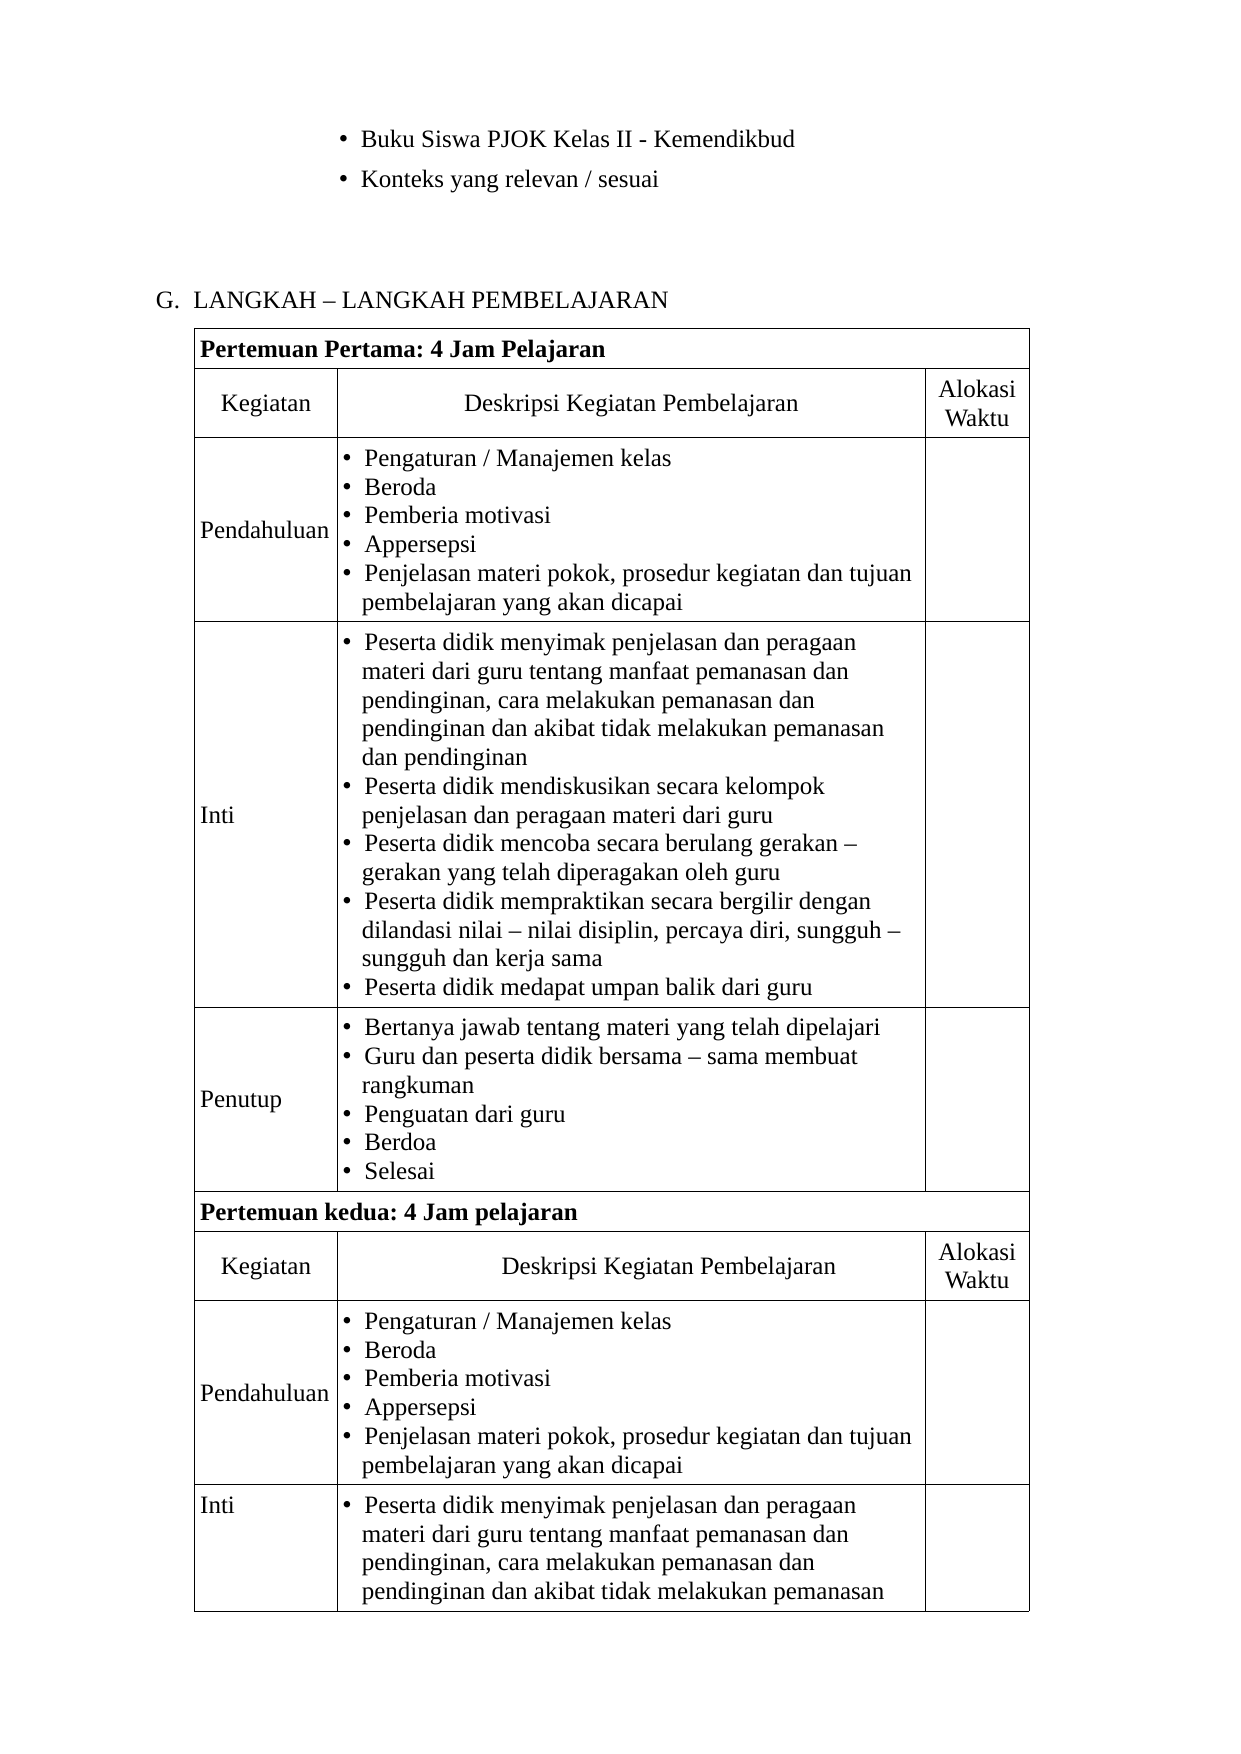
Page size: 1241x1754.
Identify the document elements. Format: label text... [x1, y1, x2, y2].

table_cell Inti [195, 1485, 337, 1611]
table_cell [926, 1301, 1029, 1484]
table_cell [189, 158, 221, 198]
table_cell Peserta didik menyimak penjelasan dan peragaan materi dari guru tentang manfaat pemanasan dan pendinginan, cara melakukan pemanasan dan pendinginan dan akibat tidak melakukan pemanasan dan pendinginan Peserta didik mendiskusikan secara kelompok penjelasan dan peragaan materi dari guru Peserta didik mencoba secara berulang gerakan – gerakan yang telah diperagakan oleh guru Peserta didik mempraktikan secara bergilir dengan dilandasi nilai – nilai disiplin, percaya diri, sungguh – sungguh dan kerja sama Peserta didik medapat umpan balik dari guru [338, 622, 925, 1007]
table_cell Deskripsi Kegiatan Pembelajaran [338, 369, 925, 437]
table_cell [926, 438, 1029, 621]
table_cell [221, 118, 313, 158]
list LANGKAH – LANGKAH PEMBELAJARAN [156, 285, 1122, 313]
table_cell Pendahuluan [195, 438, 337, 621]
table_cell [189, 118, 221, 158]
table_cell Konteks yang relevan / sesuai [334, 158, 1028, 198]
table_cell Pengaturan / Manajemen kelas Beroda Pemberia motivasi Appersepsi Penjelasan materi pokok, prosedur kegiatan dan tujuan pembelajaran yang akan dicapai [338, 1301, 925, 1484]
table_cell Bertanya jawab tentang materi yang telah dipelajari Guru dan peserta didik bersama – sama membuat rangkuman Penguatan dari guru Berdoa Selesai [338, 1008, 925, 1191]
table_cell Buku Siswa PJOK Kelas II - Kemendikbud [334, 118, 1028, 158]
table_cell Peserta didik menyimak penjelasan dan peragaan materi dari guru tentang manfaat pemanasan dan pendinginan, cara melakukan pemanasan dan pendinginan dan akibat tidak melakukan pemanasan [338, 1485, 925, 1611]
table_cell [313, 118, 333, 158]
table_cell [221, 158, 313, 198]
table_cell [926, 622, 1029, 1007]
table_cell Alokasi Waktu [926, 369, 1029, 437]
table_cell [313, 158, 333, 198]
table_cell Deskripsi Kegiatan Pembelajaran [338, 1232, 925, 1300]
table_cell Kegiatan [195, 1232, 337, 1300]
table_cell Alokasi Waktu [926, 1232, 1029, 1300]
table_cell Penutup [195, 1008, 337, 1191]
table_cell [926, 1485, 1029, 1611]
table_cell Kegiatan [195, 369, 337, 437]
table_cell Inti [195, 622, 337, 1007]
table_cell Pengaturan / Manajemen kelas Beroda Pemberia motivasi Appersepsi Penjelasan materi pokok, prosedur kegiatan dan tujuan pembelajaran yang akan dicapai [338, 438, 925, 621]
table_cell Pertemuan kedua: 4 Jam pelajaran [195, 1192, 1029, 1231]
table_cell Pendahuluan [195, 1301, 337, 1484]
table_cell [926, 1008, 1029, 1191]
table_header Pertemuan Pertama: 4 Jam Pelajaran [195, 329, 1029, 368]
